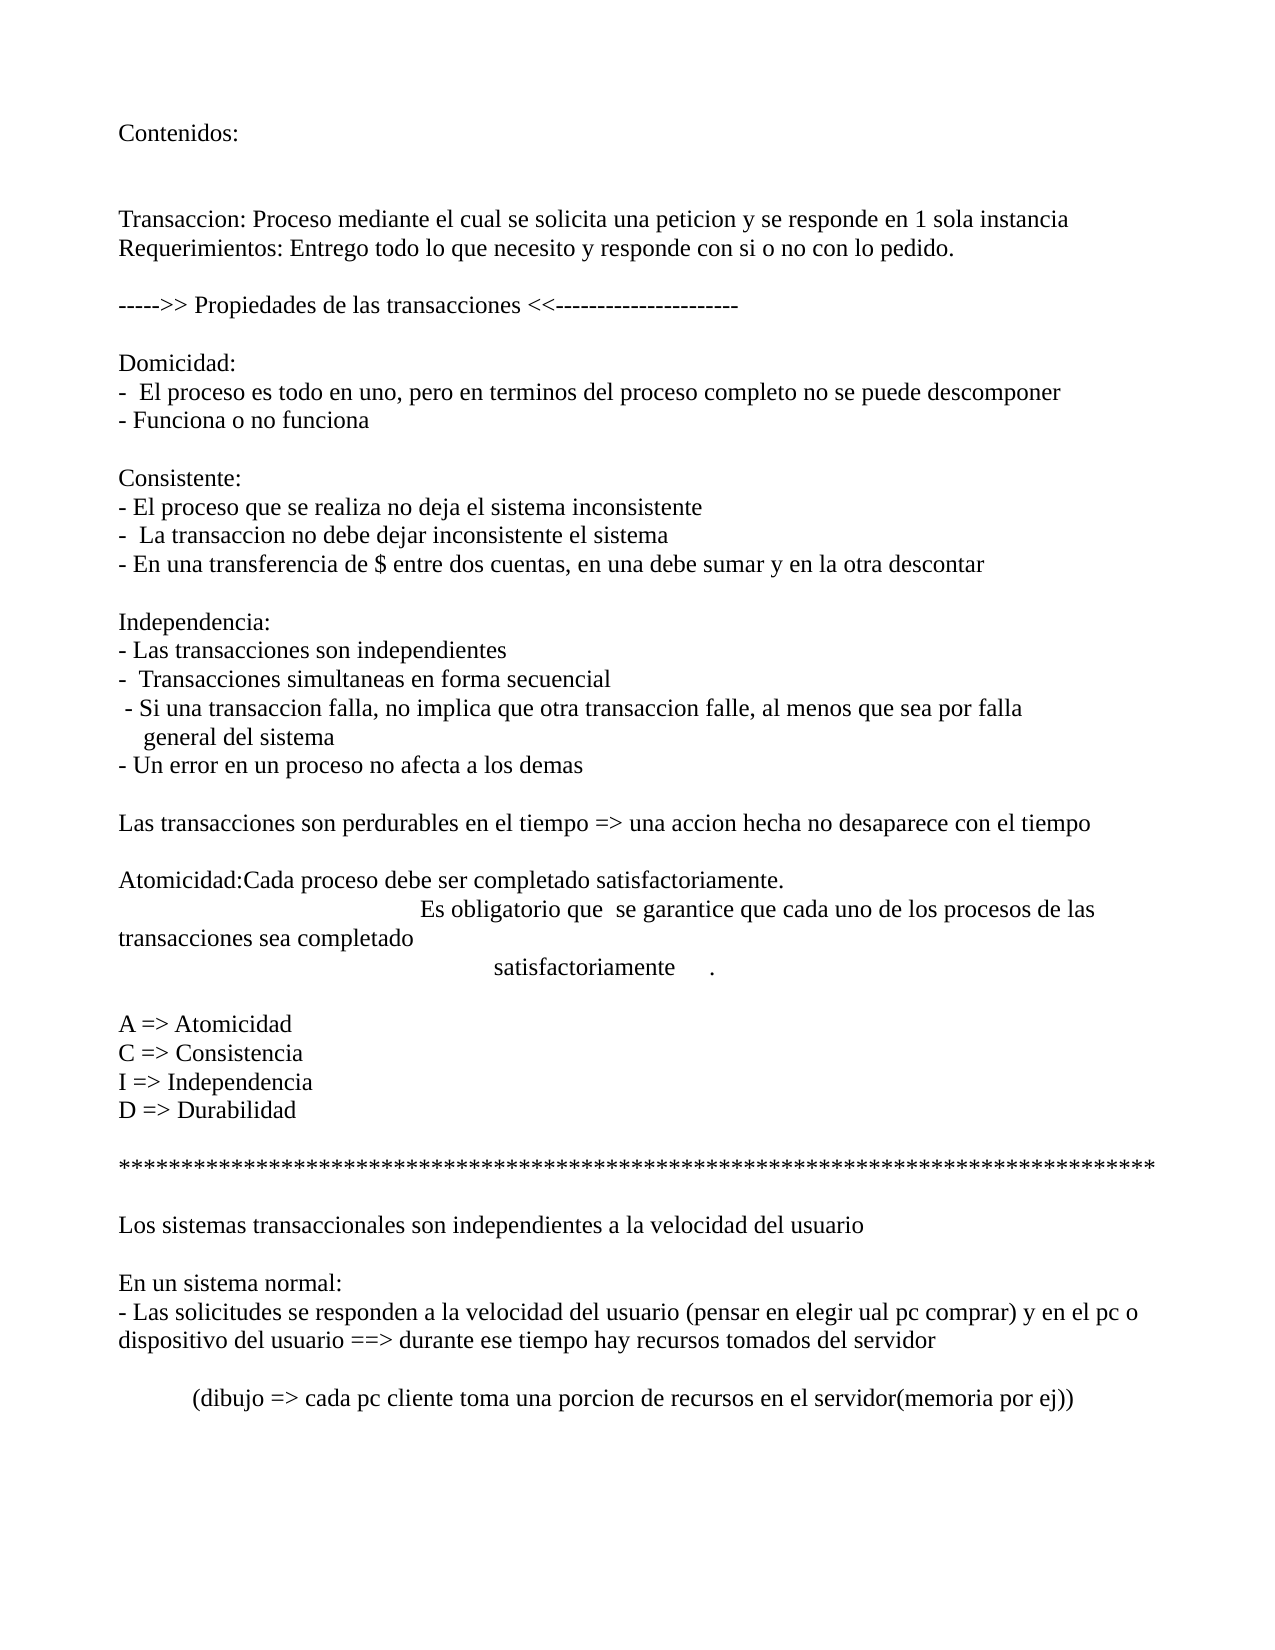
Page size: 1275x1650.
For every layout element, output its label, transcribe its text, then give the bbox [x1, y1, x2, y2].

text satisfactoriamente . [118, 952, 1157, 981]
text - En una transferencia de $ entre dos cuentas, en una debe sumar y en la otra descontar [118, 549, 1157, 578]
text Consistente: [118, 463, 1157, 492]
text (dibujo => cada pc cliente toma una porcion de recursos en el servidor(memoria por ej)) [118, 1383, 1157, 1412]
text general del sistema [118, 722, 1157, 751]
text I => Independencia [118, 1067, 1157, 1096]
text - Si una transaccion falla, no implica que otra transaccion falle, al menos que sea por falla [118, 693, 1157, 722]
text Domicidad: [118, 348, 1157, 377]
text Transaccion: Proceso mediante el cual se solicita una peticion y se responde en 1 sola instancia [118, 204, 1157, 233]
text ----->> Propiedades de las transacciones <<---------------------- [118, 291, 1157, 319]
text *********************************************************************************** [118, 1153, 1157, 1182]
text Contenidos: [118, 118, 1157, 147]
text A => Atomicidad [118, 1009, 1157, 1038]
text - El proceso que se realiza no deja el sistema inconsistente [118, 492, 1157, 521]
text Requerimientos: Entrego todo lo que necesito y responde con si o no con lo pedido. [118, 233, 1157, 262]
text Atomicidad:Cada proceso debe ser completado satisfactoriamente. [118, 866, 1157, 894]
text D => Durabilidad [118, 1096, 1157, 1124]
text Es obligatorio que se garantice que cada uno de los procesos de las transacciones sea completado [118, 894, 1157, 952]
text - Transacciones simultaneas en forma secuencial [118, 664, 1157, 693]
text Los sistemas transaccionales son independientes a la velocidad del usuario [118, 1211, 1157, 1239]
text - La transaccion no debe dejar inconsistente el sistema [118, 521, 1157, 549]
text Independencia: [118, 607, 1157, 636]
text - Un error en un proceso no afecta a los demas [118, 751, 1157, 779]
text - Funciona o no funciona [118, 406, 1157, 434]
text En un sistema normal: [118, 1268, 1157, 1297]
text - Las transacciones son independientes [118, 636, 1157, 664]
text C => Consistencia [118, 1038, 1157, 1067]
text - El proceso es todo en uno, pero en terminos del proceso completo no se puede descomponer [118, 377, 1157, 406]
text - Las solicitudes se responden a la velocidad del usuario (pensar en elegir ual pc comprar) y en el pc o dispositivo del usuario ==> durante ese tiempo hay recursos tomados del servidor [118, 1297, 1157, 1354]
text Las transacciones son perdurables en el tiempo => una accion hecha no desaparece con el tiempo [118, 808, 1157, 837]
